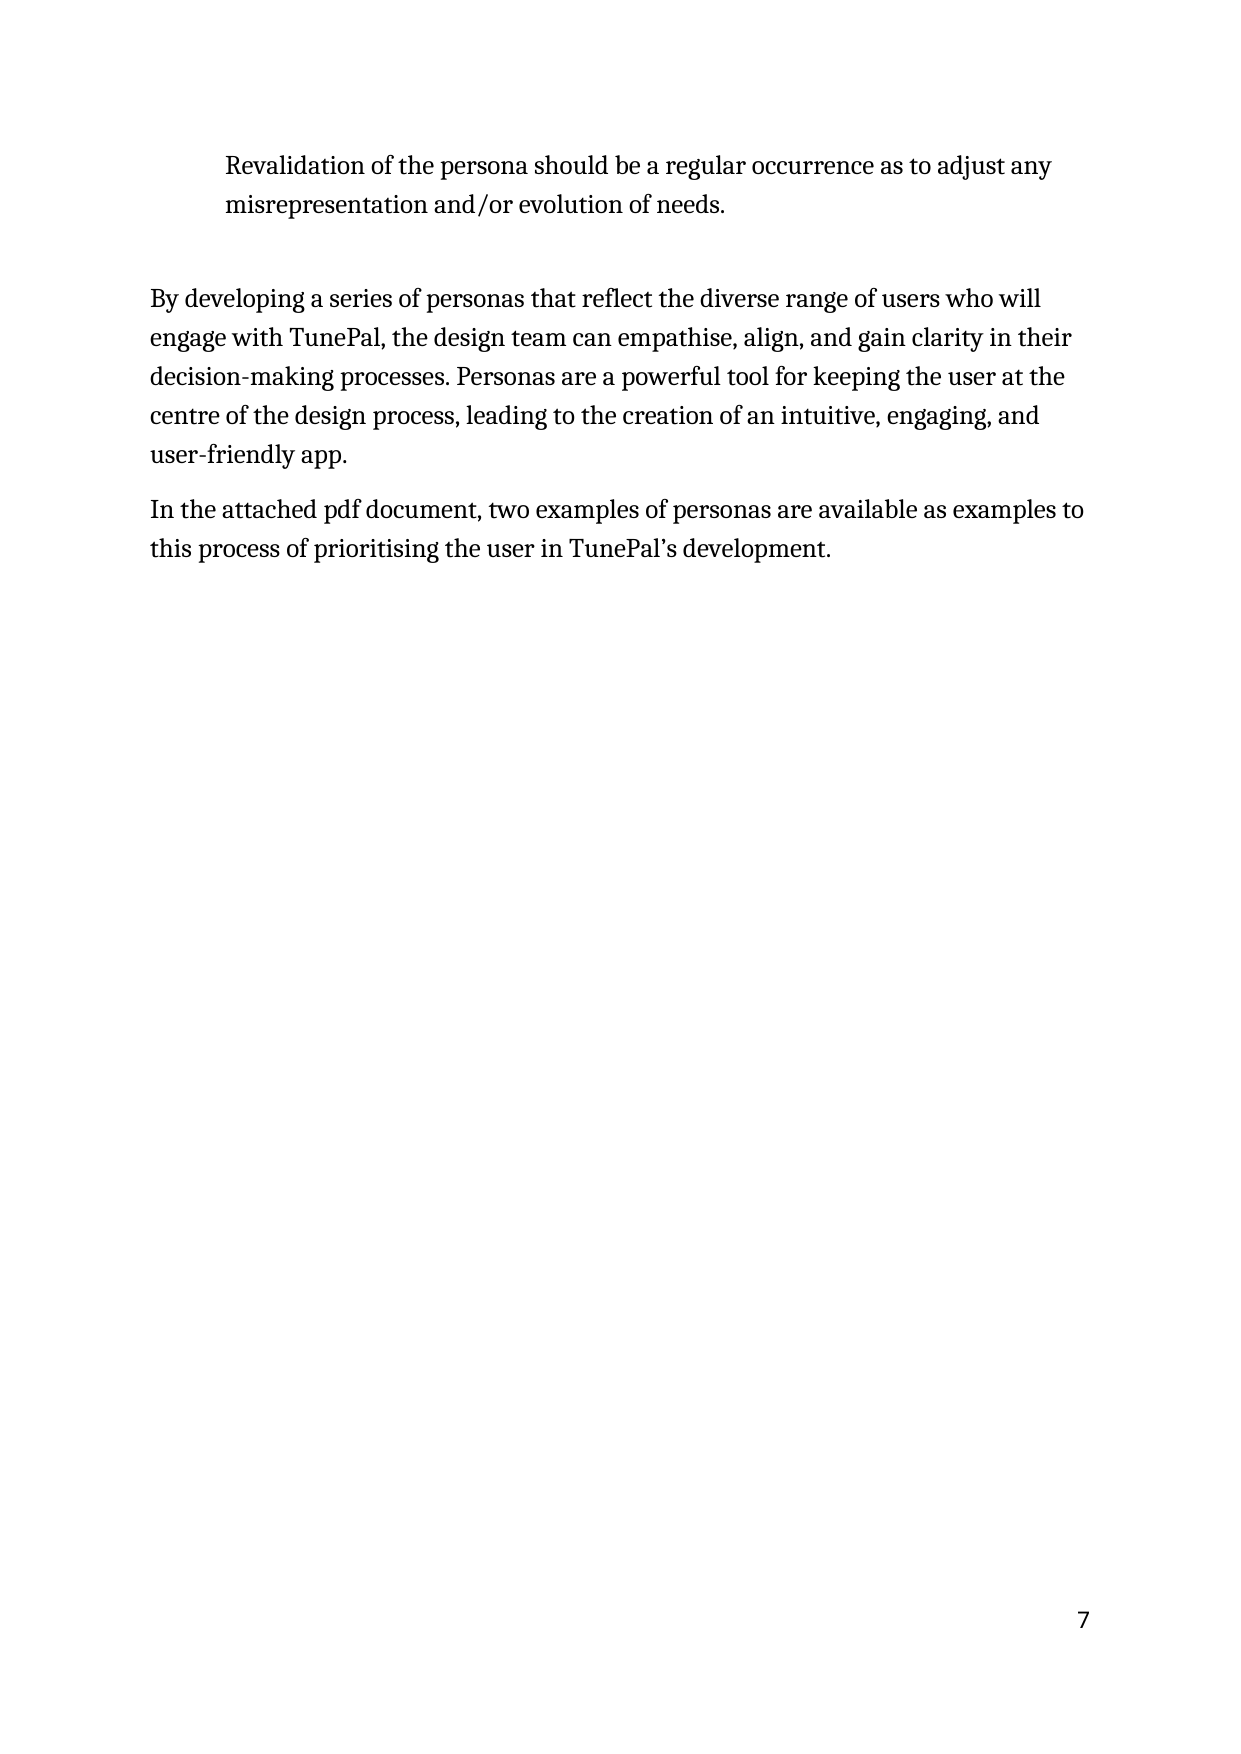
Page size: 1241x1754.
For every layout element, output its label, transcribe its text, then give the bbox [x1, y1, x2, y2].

list Revalidation of the persona should be a regular occurrence as to adjust any misrepresentation and/or evolution of needs. [187, 150, 1090, 259]
text In the attached pdf document, two examples of personas are available as examples to this process of prioritising the user in TunePal’s development. [150, 494, 1090, 564]
text By developing a series of personas that reflect the diverse range of users who will engage with TunePal, the design team can empathise, align, and gain clarity in their decision-making processes. Personas are a powerful tool for keeping the user at the centre of the design process, leading to the creation of an intuitive, engaging, and user-friendly app. [150, 283, 1090, 470]
